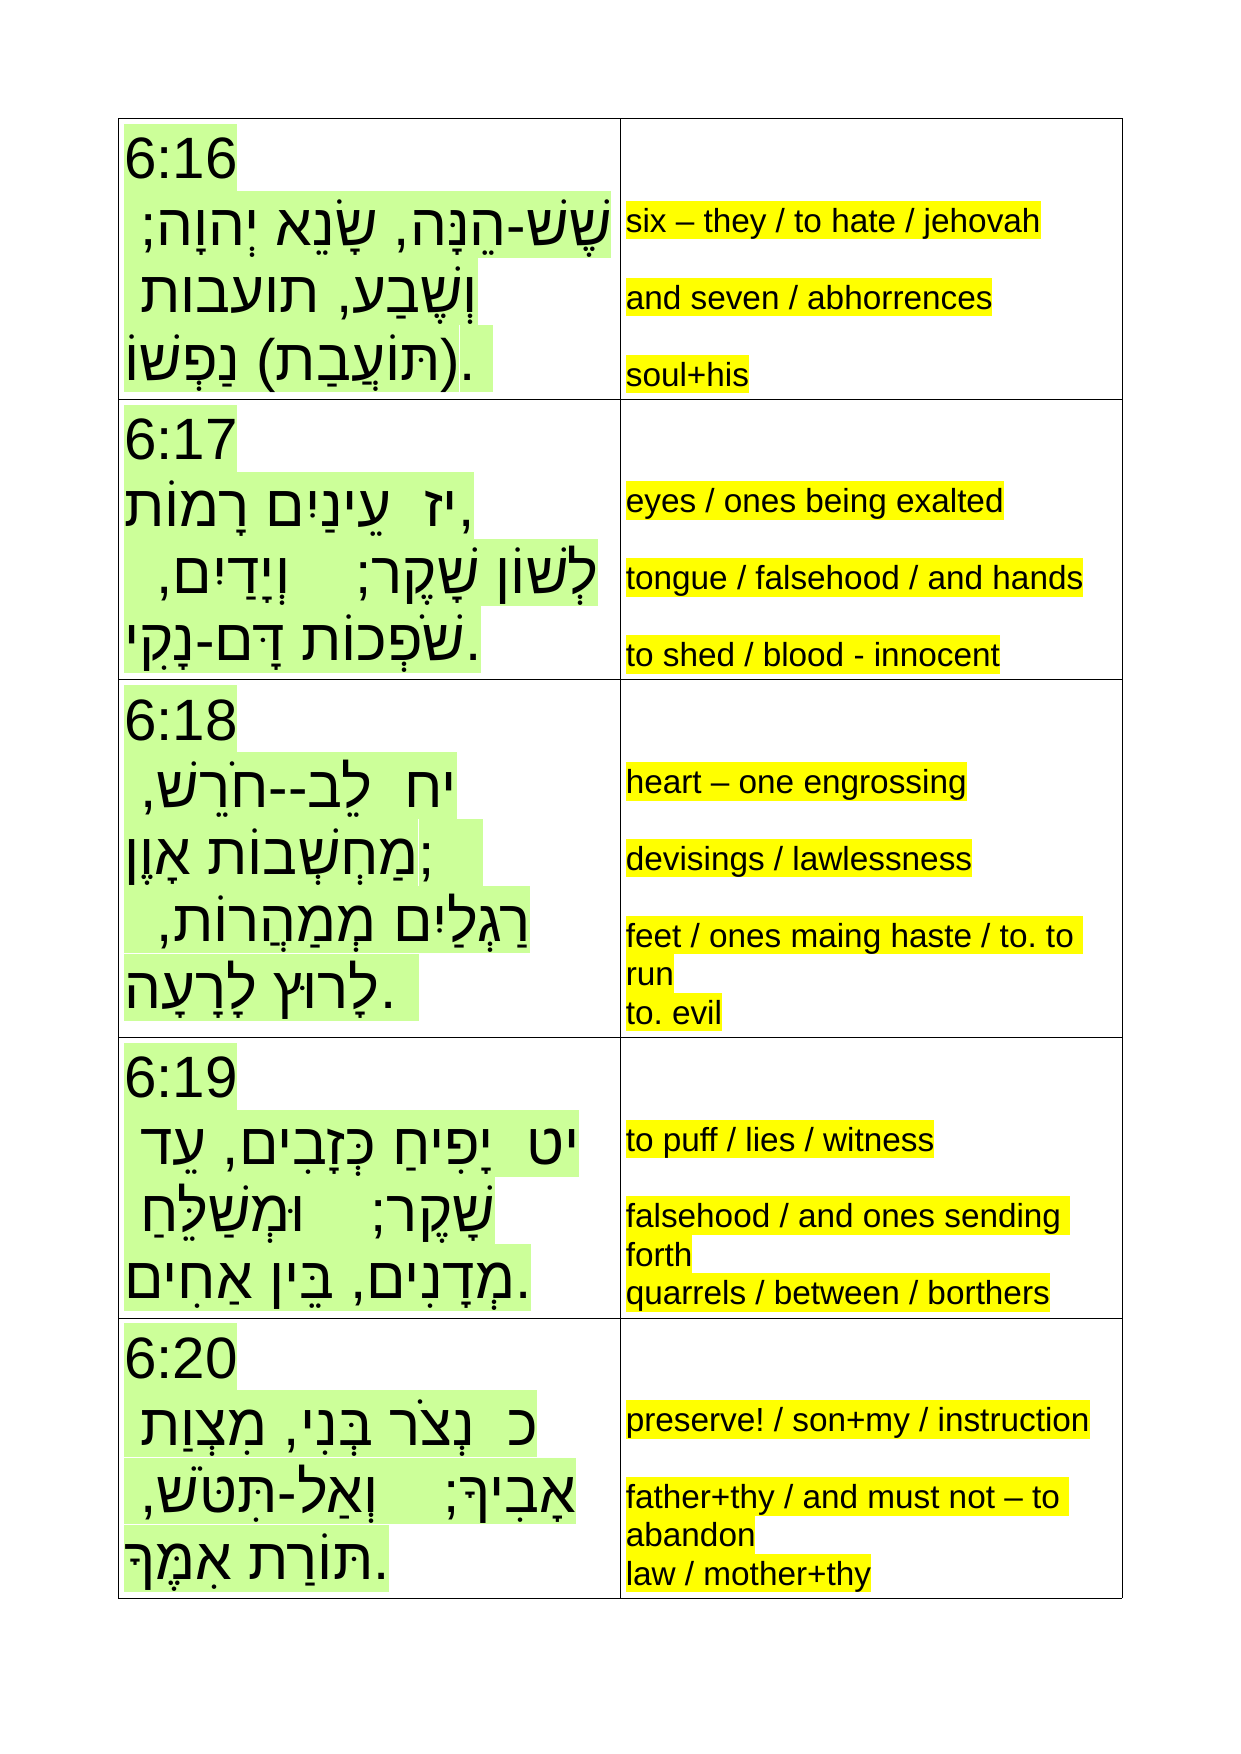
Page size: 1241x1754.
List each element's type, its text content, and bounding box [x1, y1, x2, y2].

table_cell 6:20 כ נְצֹר בְּנִי, מִצְוַת אָבִיךָ; וְאַל-תִּטֹּשׁ, תּוֹרַת אִמֶּךָ. [119, 1319, 620, 1598]
table_cell preserve! / son+my / instruction father+thy / and must not – to abandon law / mother+thy [621, 1319, 1122, 1598]
table_cell heart – one engrossing devisings / lawlessness feet / ones maing haste / to. to run to. evil [621, 680, 1122, 1037]
table_cell six – they / to hate / jehovah and seven / abhorrences soul+his [621, 119, 1122, 399]
table_cell eyes / ones being exalted tongue / falsehood / and hands to shed / blood - innocent [621, 400, 1122, 679]
table_cell 6:16 שֶׁשׁ-הֵנָּה, שָׂנֵא יְהוָה; וְשֶׁבַע, תועבות (תּוֹעֲבַת) נַפְשׁוֹ. [119, 119, 620, 399]
table_cell 6:18 יח לֵב--חֹרֵשׁ, מַחְשְׁבוֹת אָוֶן; רַגְלַיִם מְמַהֲרוֹת, לָרוּץ לָרָעָה. [119, 680, 620, 1037]
table_cell 6:19 יט יָפִיחַ כְּזָבִים, עֵד שָׁקֶר; וּמְשַׁלֵּחַ מְדָנִים, בֵּין אַחִים. [119, 1038, 620, 1317]
table_cell 6:17 יז עֵינַיִם רָמוֹת, לְשׁוֹן שָׁקֶר; וְיָדַיִם, שֹׁפְכוֹת דָּם-נָקִי. [119, 400, 620, 679]
table_cell to puff / lies / witness falsehood / and ones sending forth quarrels / between / borthers [621, 1038, 1122, 1317]
